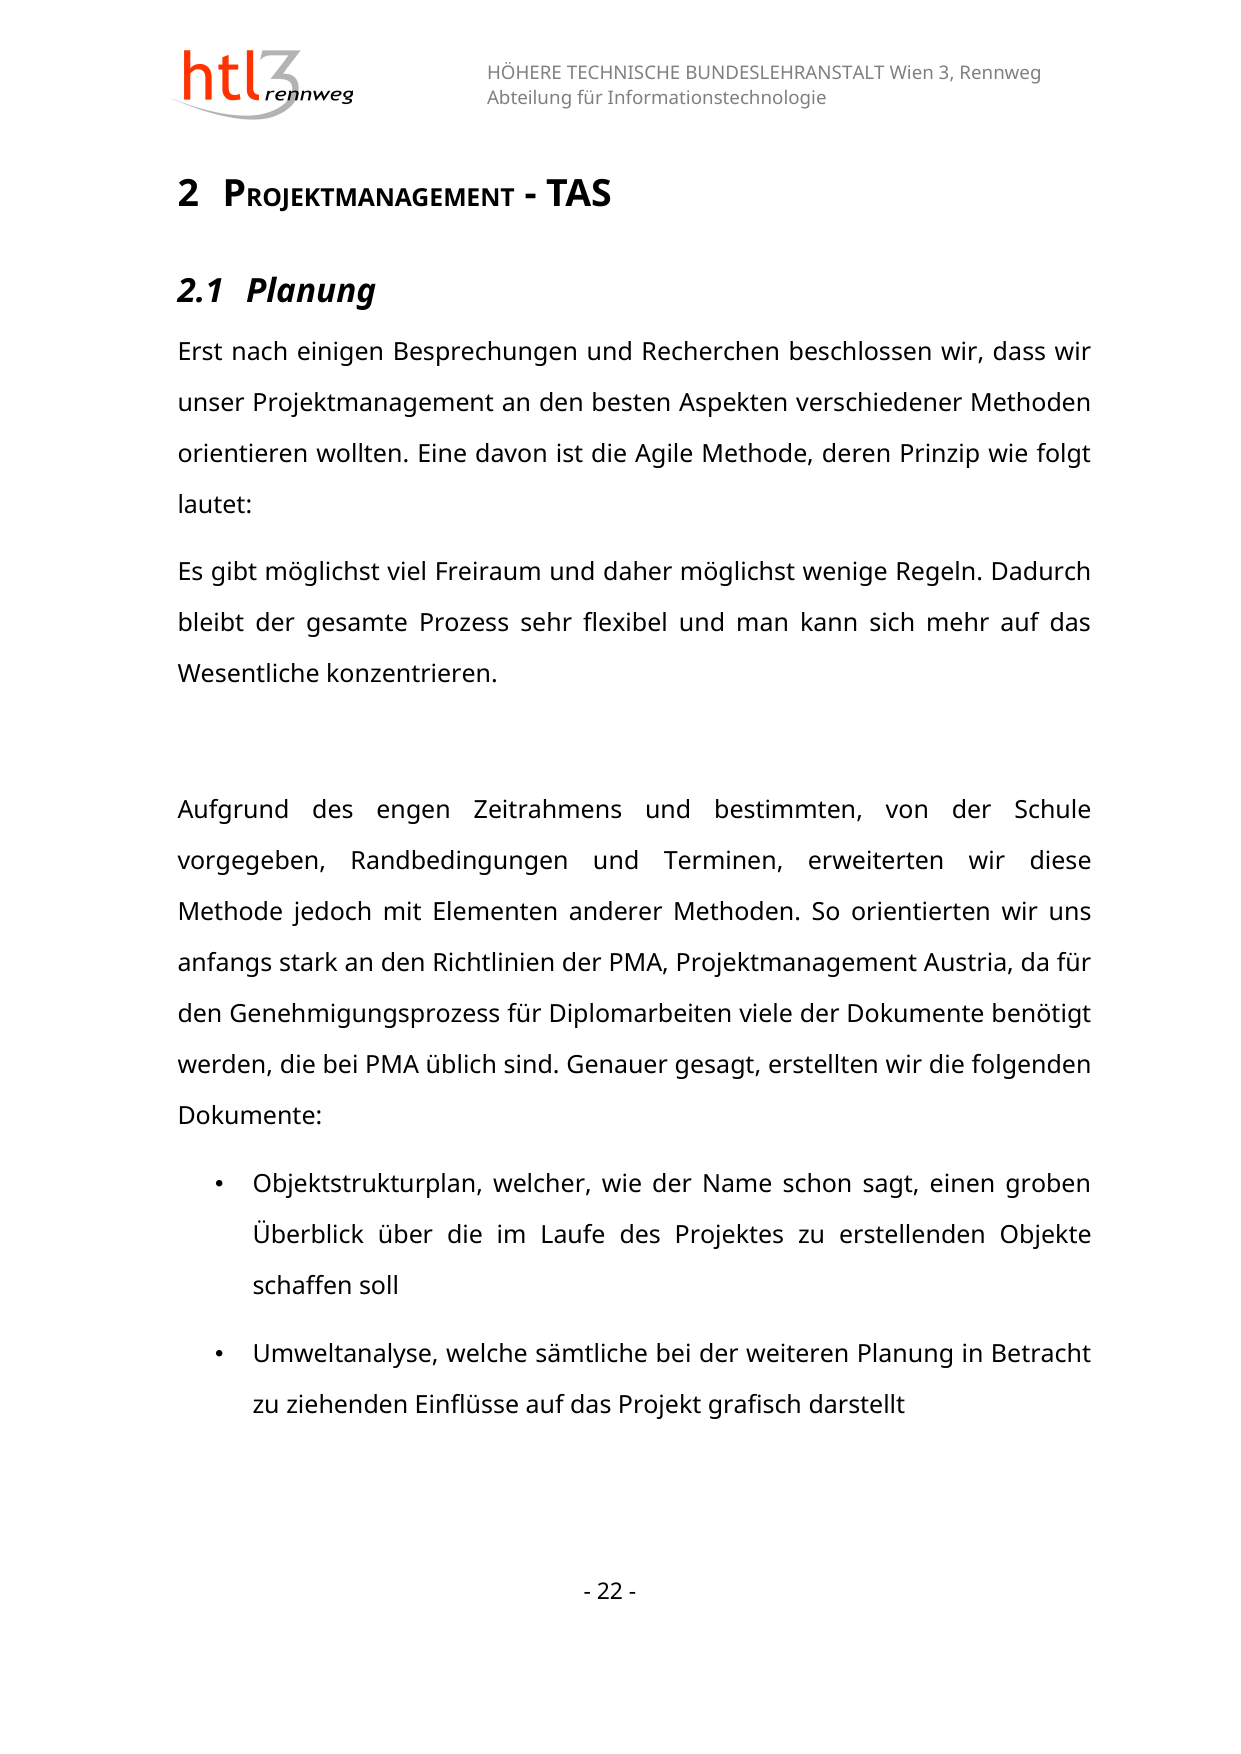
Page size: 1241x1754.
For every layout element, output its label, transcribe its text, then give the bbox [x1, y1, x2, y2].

picture [171, 50, 353, 120]
text Erst nach einigen Besprechungen und Recherchen beschlossen wir, dass wir unser Projektmanagement an den besten Aspekten verschiedener Methoden orientieren wollten. Eine davon ist die Agile Methode, deren Prinzip wie folgt lautet: [177, 333, 1092, 520]
text Es gibt möglichst viel Freiraum und daher möglichst wenige Regeln. Dadurch bleibt der gesamte Prozess sehr flexibel und man kann sich mehr auf das Wesentliche konzentrieren. [177, 554, 1092, 690]
subtitle Projektmanagement - TAS [177, 166, 1092, 217]
list Umweltanalyse, welche sämtliche bei der weiteren Planung in Betracht zu ziehenden Einflüsse auf das Projekt grafisch darstellt [215, 1335, 1092, 1420]
list Objektstrukturplan, welcher, wie der Name schon sagt, einen groben Überblick über die im Laufe des Projektes zu erstellenden Objekte schaffen soll [215, 1165, 1092, 1302]
subtitle Planung [177, 267, 1092, 312]
text Aufgrund des engen Zeitrahmens und bestimmten, von der Schule vorgegeben, Randbedingungen und Terminen, erweiterten wir diese Methode jedoch mit Elementen anderer Methoden. So orientierten wir uns anfangs stark an den Richtlinien der PMA, Projektmanagement Austria, da für den Genehmigungsprozess für Diplomarbeiten viele der Dokumente benötigt werden, die bei PMA üblich sind. Genauer gesagt, erstellten wir die folgenden Dokumente: [177, 791, 1092, 1132]
